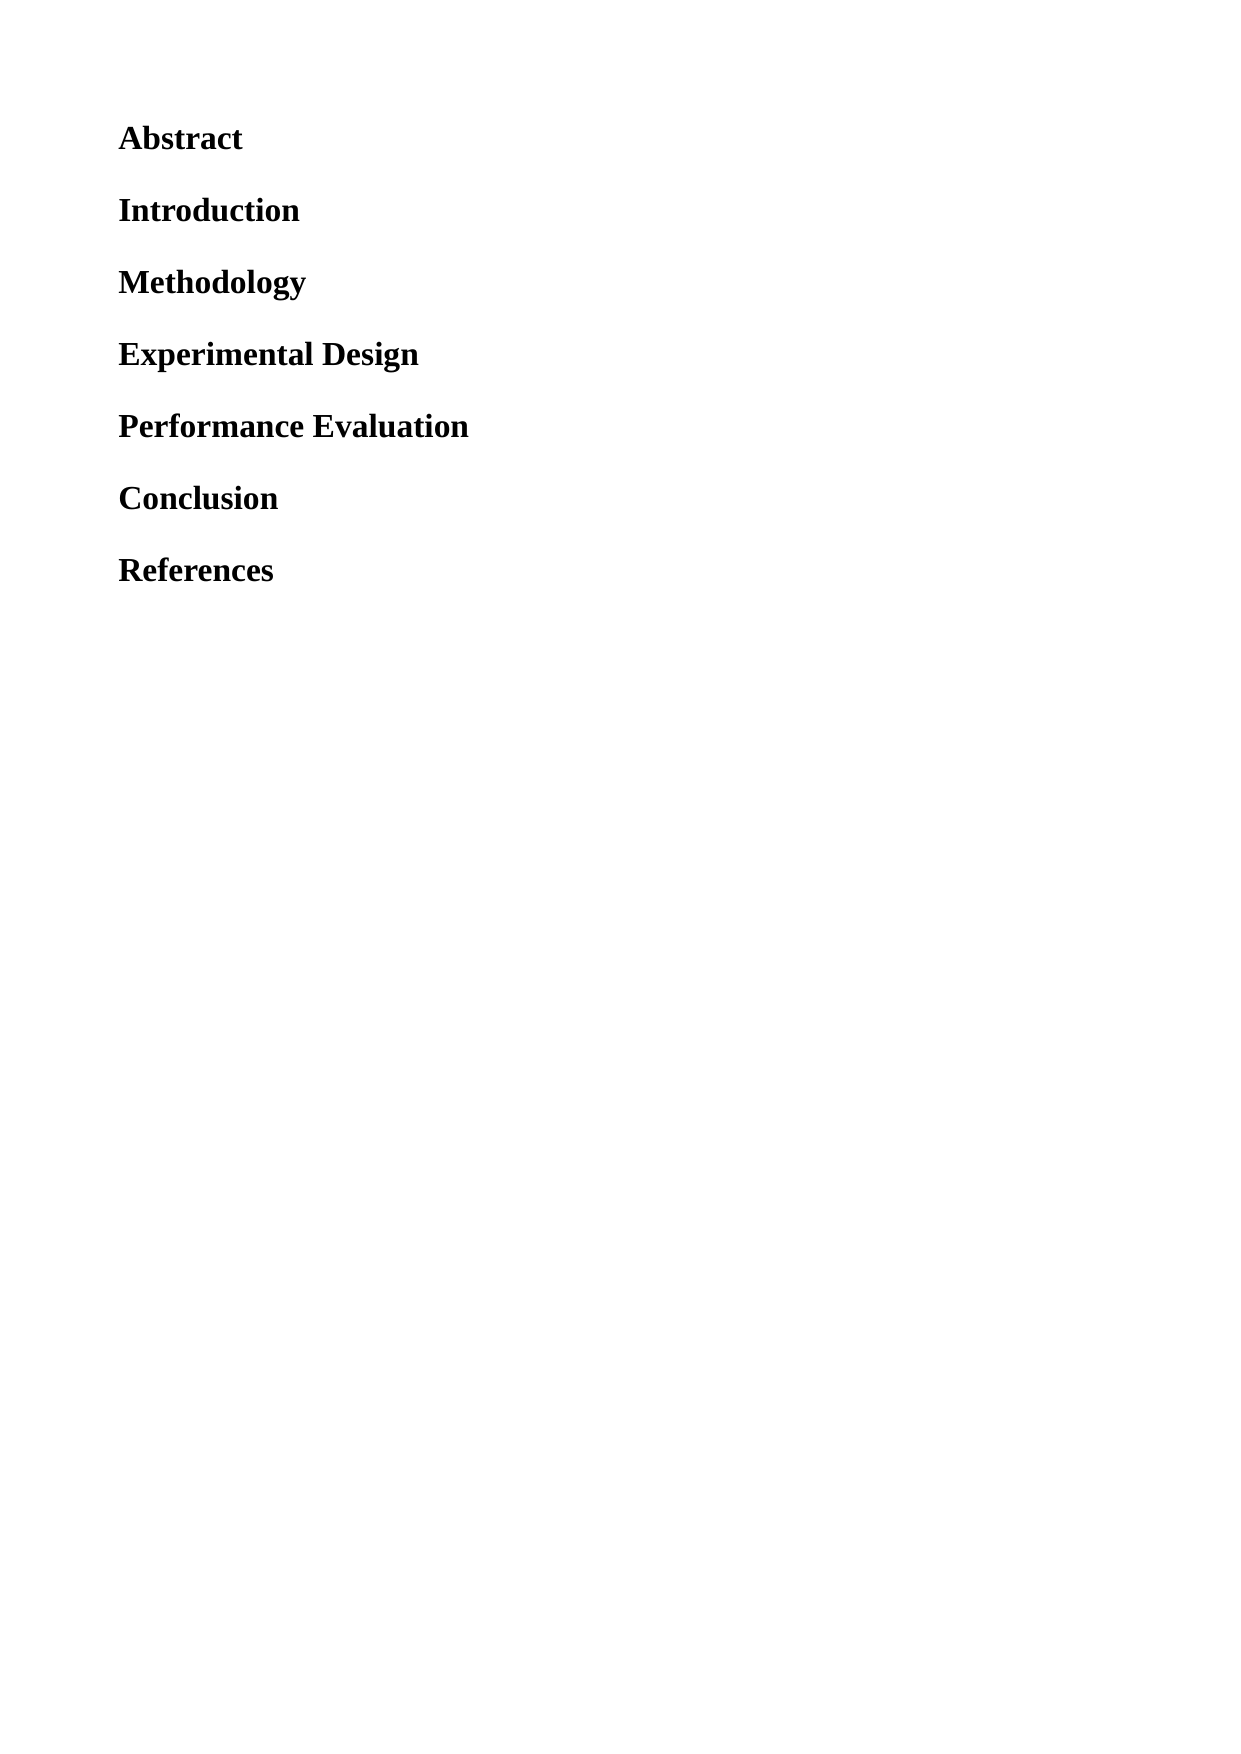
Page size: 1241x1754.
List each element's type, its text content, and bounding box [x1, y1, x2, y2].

subtitle Conclusion [118, 478, 1122, 517]
subtitle Experimental Design [118, 334, 1122, 373]
subtitle Introduction [118, 190, 1122, 229]
subtitle Performance Evaluation [118, 406, 1122, 445]
subtitle Abstract [118, 118, 1122, 157]
subtitle Methodology [118, 262, 1122, 301]
subtitle References [118, 550, 1122, 589]
